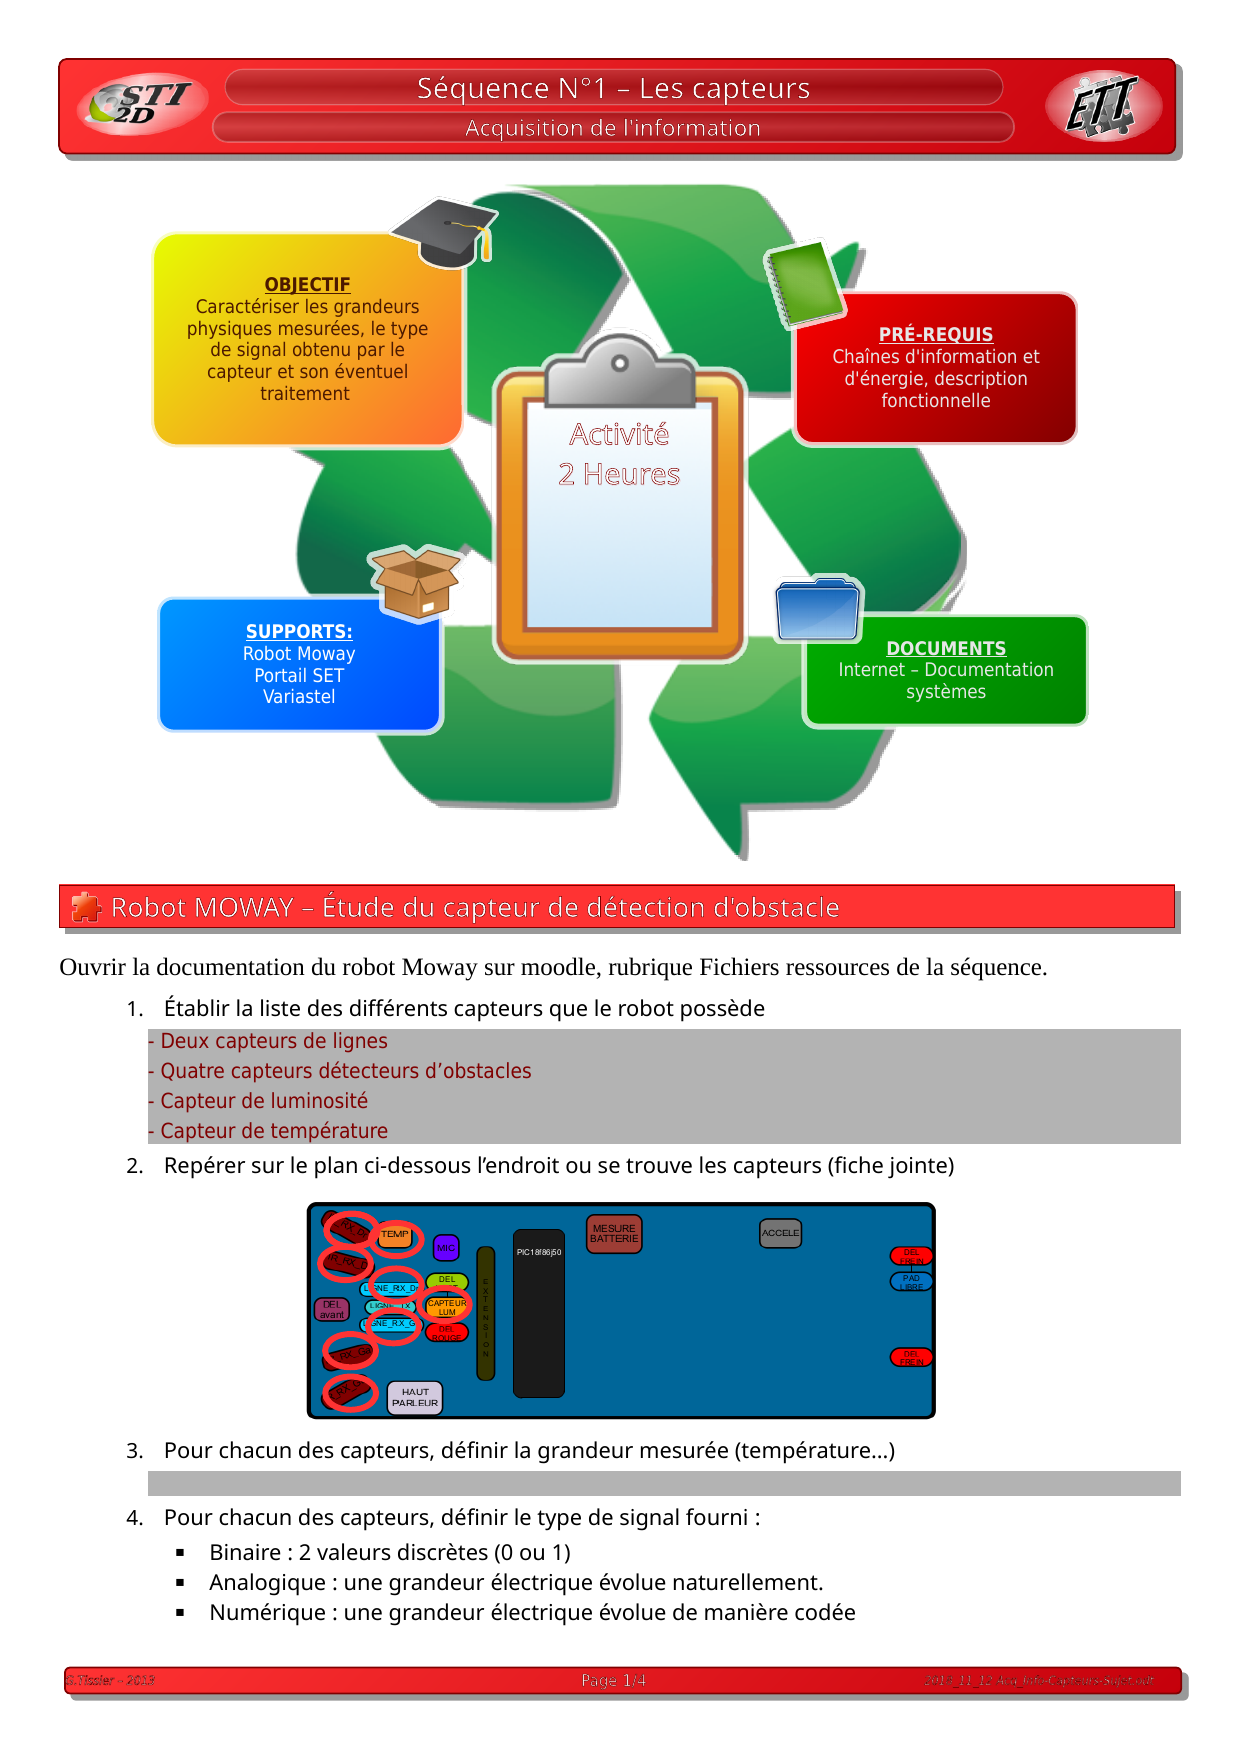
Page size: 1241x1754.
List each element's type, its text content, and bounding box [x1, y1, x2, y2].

picture [288, 1185, 952, 1430]
text Ouvrir la documentation du robot Moway sur moodle, rubrique Fichiers ressources de la séquence. [59, 952, 1181, 981]
text - Deux capteurs de lignes [148, 1029, 1181, 1053]
list Pour chacun des capteurs, définir la grandeur mesurée (température...) [126, 1436, 1181, 1465]
picture [76, 72, 209, 136]
picture [70, 890, 103, 924]
picture [1045, 70, 1163, 142]
text - Capteur de luminosité [148, 1089, 1181, 1113]
list Analogique : une grandeur électrique évolue naturellement. [172, 1567, 1181, 1597]
list Établir la liste des différents capteurs que le robot possède [126, 993, 1181, 1023]
list Pour chacun des capteurs, définir le type de signal fourni : [126, 1501, 1181, 1531]
list Numérique : une grandeur électrique évolue de manière codée [172, 1597, 1181, 1627]
text - Quatre capteurs détecteurs d’obstacles [148, 1059, 1181, 1083]
list Repérer sur le plan ci-dessous l’endroit ou se trouve les capteurs (fiche jointe) [126, 1150, 1181, 1179]
subtitle Robot MOWAY – Étude du capteur de détection d'obstacle [60, 886, 1174, 927]
text - Capteur de température [148, 1119, 1181, 1144]
list Binaire : 2 valeurs discrètes (0 ou 1) [172, 1537, 1181, 1567]
picture [281, 183, 961, 855]
